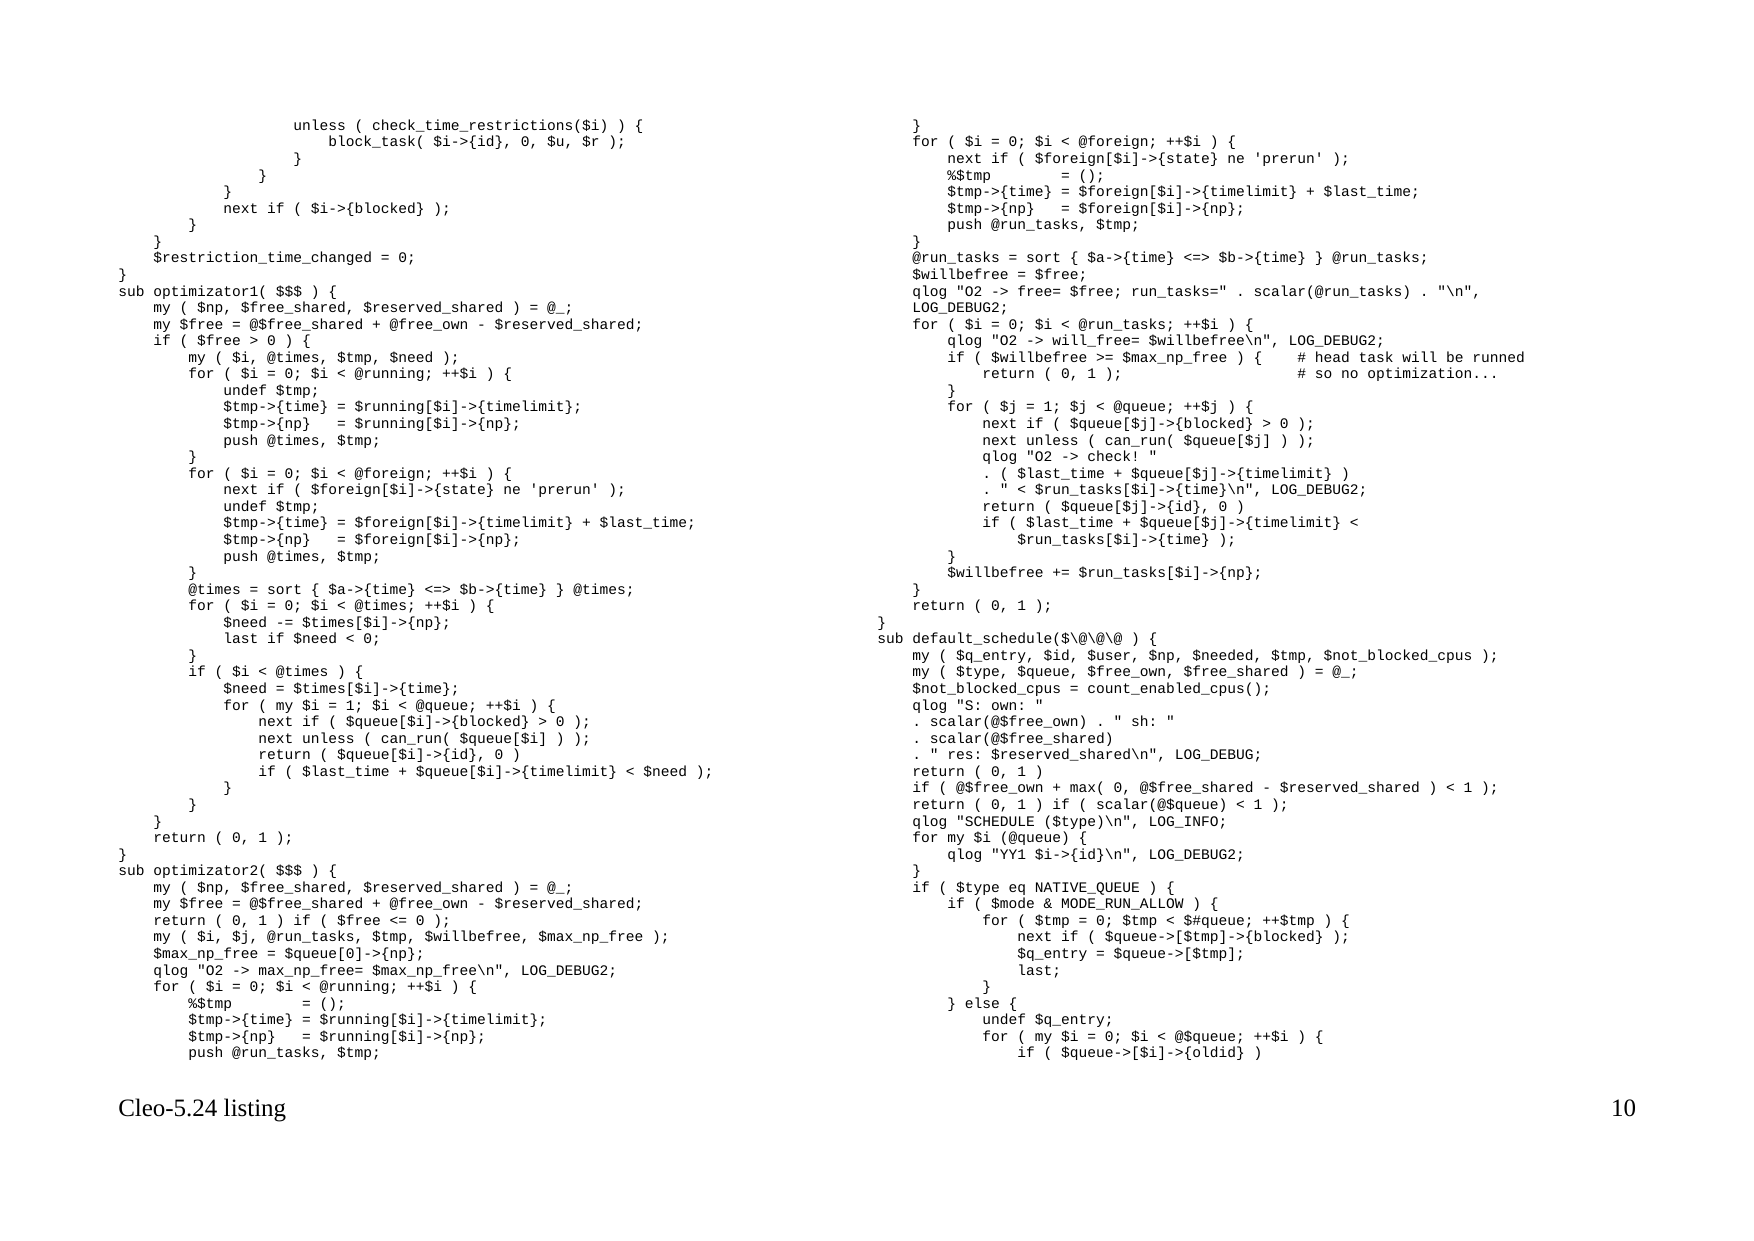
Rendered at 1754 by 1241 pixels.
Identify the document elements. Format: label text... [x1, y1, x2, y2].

text $tmp->{time} = $foreign[$i]->{timelimit} + $last_time; [877, 184, 1636, 201]
text if ( @$free_own + max( 0, @$free_shared - $reserved_shared ) < 1 ); [877, 781, 1636, 797]
text last if $need < 0; [118, 632, 877, 648]
text if ( $mode & MODE_RUN_ALLOW ) { [877, 897, 1636, 913]
text $willbefree += $run_tasks[$i]->{np}; [877, 565, 1636, 582]
text next if ( $queue->[$tmp]->{blocked} ); [877, 930, 1636, 946]
text next if ( $queue[$j]->{blocked} > 0 ); [877, 416, 1636, 433]
text $not_blocked_cpus = count_enabled_cpus(); [877, 681, 1636, 698]
text } [118, 565, 877, 582]
text . ( $last_time + $queue[$j]->{timelimit} ) [877, 466, 1636, 482]
text next if ( $i->{blocked} ); [118, 201, 877, 217]
text return ( $queue[$i]->{id}, 0 ) [118, 747, 877, 764]
text next if ( $queue[$i]->{blocked} > 0 ); [118, 714, 877, 731]
text } [118, 217, 877, 234]
text if ( $i < @times ) { [118, 665, 877, 681]
text my ( $type, $queue, $free_own, $free_shared ) = @_; [877, 665, 1636, 681]
text } [118, 151, 877, 168]
text $need -= $times[$i]->{np}; [118, 615, 877, 632]
text next unless ( can_run( $queue[$j] ) ); [877, 433, 1636, 449]
text $restriction_time_changed = 0; [118, 251, 877, 267]
text } [877, 549, 1636, 565]
text for ( my $i = 0; $i < @$queue; ++$i ) { [877, 1029, 1636, 1046]
text qlog "O2 -> will_free= $willbefree\n", LOG_DEBUG2; [877, 333, 1636, 350]
text } [118, 168, 877, 184]
text qlog "O2 -> free= $free; run_tasks=" . scalar(@run_tasks) . "\n", [877, 284, 1636, 300]
text for my $i (@queue) { [877, 830, 1636, 847]
text } [118, 814, 877, 830]
text unless ( check_time_restrictions($i) ) { [118, 118, 877, 135]
text } [877, 234, 1636, 251]
text $max_np_free = $queue[0]->{np}; [118, 946, 877, 963]
text for ( $i = 0; $i < @times; ++$i ) { [118, 598, 877, 615]
text undef $q_entry; [877, 1012, 1636, 1029]
text } [118, 797, 877, 814]
text } [877, 383, 1636, 400]
text if ( $last_time + $queue[$j]->{timelimit} < [877, 516, 1636, 532]
text for ( $i = 0; $i < @foreign; ++$i ) { [118, 466, 877, 482]
text undef $tmp; [118, 499, 877, 516]
text $tmp->{time} = $running[$i]->{timelimit}; [118, 400, 877, 416]
text $need = $times[$i]->{time}; [118, 681, 877, 698]
text return ( 0, 1 ); # so no optimization... [877, 367, 1636, 383]
text sub default_schedule($\@\@\@ ) { [877, 632, 1636, 648]
text if ( $willbefree >= $max_np_free ) { # head task will be runned [877, 350, 1636, 367]
text for ( $i = 0; $i < @run_tasks; ++$i ) { [877, 317, 1636, 333]
text return ( 0, 1 ) if ( $free <= 0 ); [118, 913, 877, 930]
text if ( $queue->[$i]->{oldid} ) [877, 1046, 1636, 1062]
text next if ( $foreign[$i]->{state} ne 'prerun' ); [118, 482, 877, 499]
text block_task( $i->{id}, 0, $u, $r ); [118, 135, 877, 151]
text . scalar(@$free_shared) [877, 731, 1636, 747]
text @times = sort { $a->{time} <=> $b->{time} } @times; [118, 582, 877, 598]
text my ( $np, $free_shared, $reserved_shared ) = @_; [118, 880, 877, 897]
text } [118, 847, 877, 863]
text } [118, 781, 877, 797]
text push @times, $tmp; [118, 549, 877, 565]
text my $free = @$free_shared + @free_own - $reserved_shared; [118, 897, 877, 913]
text . scalar(@$free_own) . " sh: " [877, 714, 1636, 731]
text qlog "YY1 $i->{id}\n", LOG_DEBUG2; [877, 847, 1636, 863]
text my ( $i, $j, @run_tasks, $tmp, $willbefree, $max_np_free ); [118, 930, 877, 946]
text sub optimizator1( $$$ ) { [118, 284, 877, 300]
text next if ( $foreign[$i]->{state} ne 'prerun' ); [877, 151, 1636, 168]
text return ( $queue[$j]->{id}, 0 ) [877, 499, 1636, 516]
text for ( my $i = 1; $i < @queue; ++$i ) { [118, 698, 877, 714]
text $tmp->{np} = $foreign[$i]->{np}; [877, 201, 1636, 217]
text for ( $i = 0; $i < @running; ++$i ) { [118, 367, 877, 383]
text $tmp->{np} = $foreign[$i]->{np}; [118, 532, 877, 549]
text if ( $free > 0 ) { [118, 333, 877, 350]
text push @times, $tmp; [118, 433, 877, 449]
text $tmp->{np} = $running[$i]->{np}; [118, 1029, 877, 1046]
text push @run_tasks, $tmp; [118, 1046, 877, 1062]
text } [877, 863, 1636, 880]
text qlog "SCHEDULE ($type)\n", LOG_INFO; [877, 814, 1636, 830]
text last; [877, 963, 1636, 979]
text return ( 0, 1 ) [877, 764, 1636, 781]
text my ( $i, @times, $tmp, $need ); [118, 350, 877, 367]
text . " < $run_tasks[$i]->{time}\n", LOG_DEBUG2; [877, 482, 1636, 499]
text } else { [877, 996, 1636, 1012]
text $willbefree = $free; [877, 267, 1636, 284]
text if ( $last_time + $queue[$i]->{timelimit} < $need ); [118, 764, 877, 781]
text qlog "O2 -> max_np_free= $max_np_free\n", LOG_DEBUG2; [118, 963, 877, 979]
text } [118, 449, 877, 466]
text } [118, 648, 877, 665]
text return ( 0, 1 ) if ( scalar(@$queue) < 1 ); [877, 797, 1636, 814]
text $q_entry = $queue->[$tmp]; [877, 946, 1636, 963]
text return ( 0, 1 ); [877, 598, 1636, 615]
text for ( $tmp = 0; $tmp < $#queue; ++$tmp ) { [877, 913, 1636, 930]
text if ( $type eq NATIVE_QUEUE ) { [877, 880, 1636, 897]
text return ( 0, 1 ); [118, 830, 877, 847]
text } [877, 118, 1636, 135]
text for ( $j = 1; $j < @queue; ++$j ) { [877, 400, 1636, 416]
text undef $tmp; [118, 383, 877, 400]
text my ( $q_entry, $id, $user, $np, $needed, $tmp, $not_blocked_cpus ); [877, 648, 1636, 665]
text } [118, 267, 877, 284]
text %$tmp = (); [118, 996, 877, 1012]
text for ( $i = 0; $i < @running; ++$i ) { [118, 979, 877, 996]
text %$tmp = (); [877, 168, 1636, 184]
text } [118, 234, 877, 251]
text . " res: $reserved_shared\n", LOG_DEBUG; [877, 747, 1636, 764]
text } [118, 184, 877, 201]
text } [877, 615, 1636, 632]
text $tmp->{np} = $running[$i]->{np}; [118, 416, 877, 433]
text @run_tasks = sort { $a->{time} <=> $b->{time} } @run_tasks; [877, 251, 1636, 267]
text my ( $np, $free_shared, $reserved_shared ) = @_; [118, 300, 877, 317]
text next unless ( can_run( $queue[$i] ) ); [118, 731, 877, 747]
text } [877, 582, 1636, 598]
text $tmp->{time} = $foreign[$i]->{timelimit} + $last_time; [118, 516, 877, 532]
text my $free = @$free_shared + @free_own - $reserved_shared; [118, 317, 877, 333]
text for ( $i = 0; $i < @foreign; ++$i ) { [877, 135, 1636, 151]
text qlog "O2 -> check! " [877, 449, 1636, 466]
text sub optimizator2( $$$ ) { [118, 863, 877, 880]
text } [877, 979, 1636, 996]
text $run_tasks[$i]->{time} ); [877, 532, 1636, 549]
text qlog "S: own: " [877, 698, 1636, 714]
text push @run_tasks, $tmp; [877, 217, 1636, 234]
text $tmp->{time} = $running[$i]->{timelimit}; [118, 1012, 877, 1029]
text LOG_DEBUG2; [877, 300, 1636, 317]
